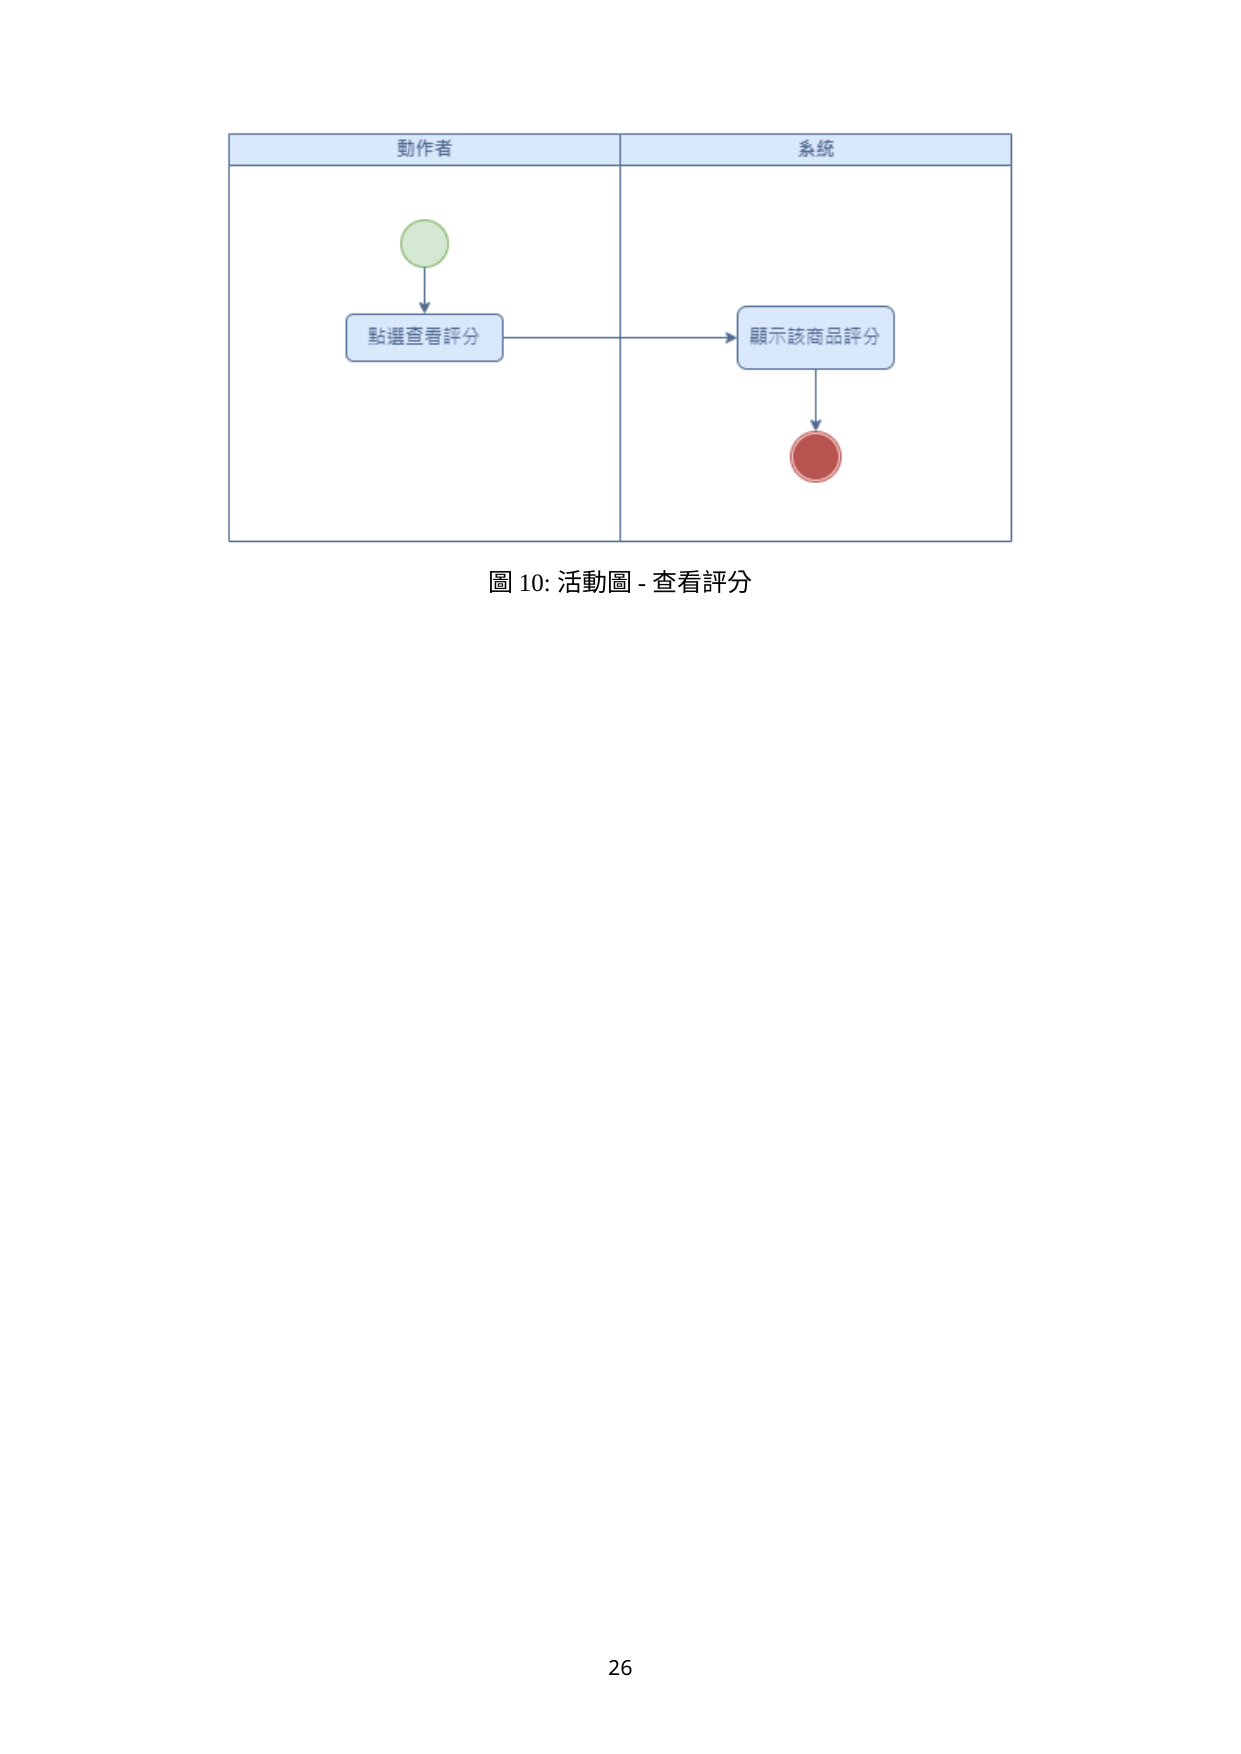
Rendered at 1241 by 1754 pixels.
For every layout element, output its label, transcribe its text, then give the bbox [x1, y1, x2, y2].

text 圖 10: 活動圖 - 查看評分 [216, 555, 1024, 599]
picture [216, 121, 1024, 555]
